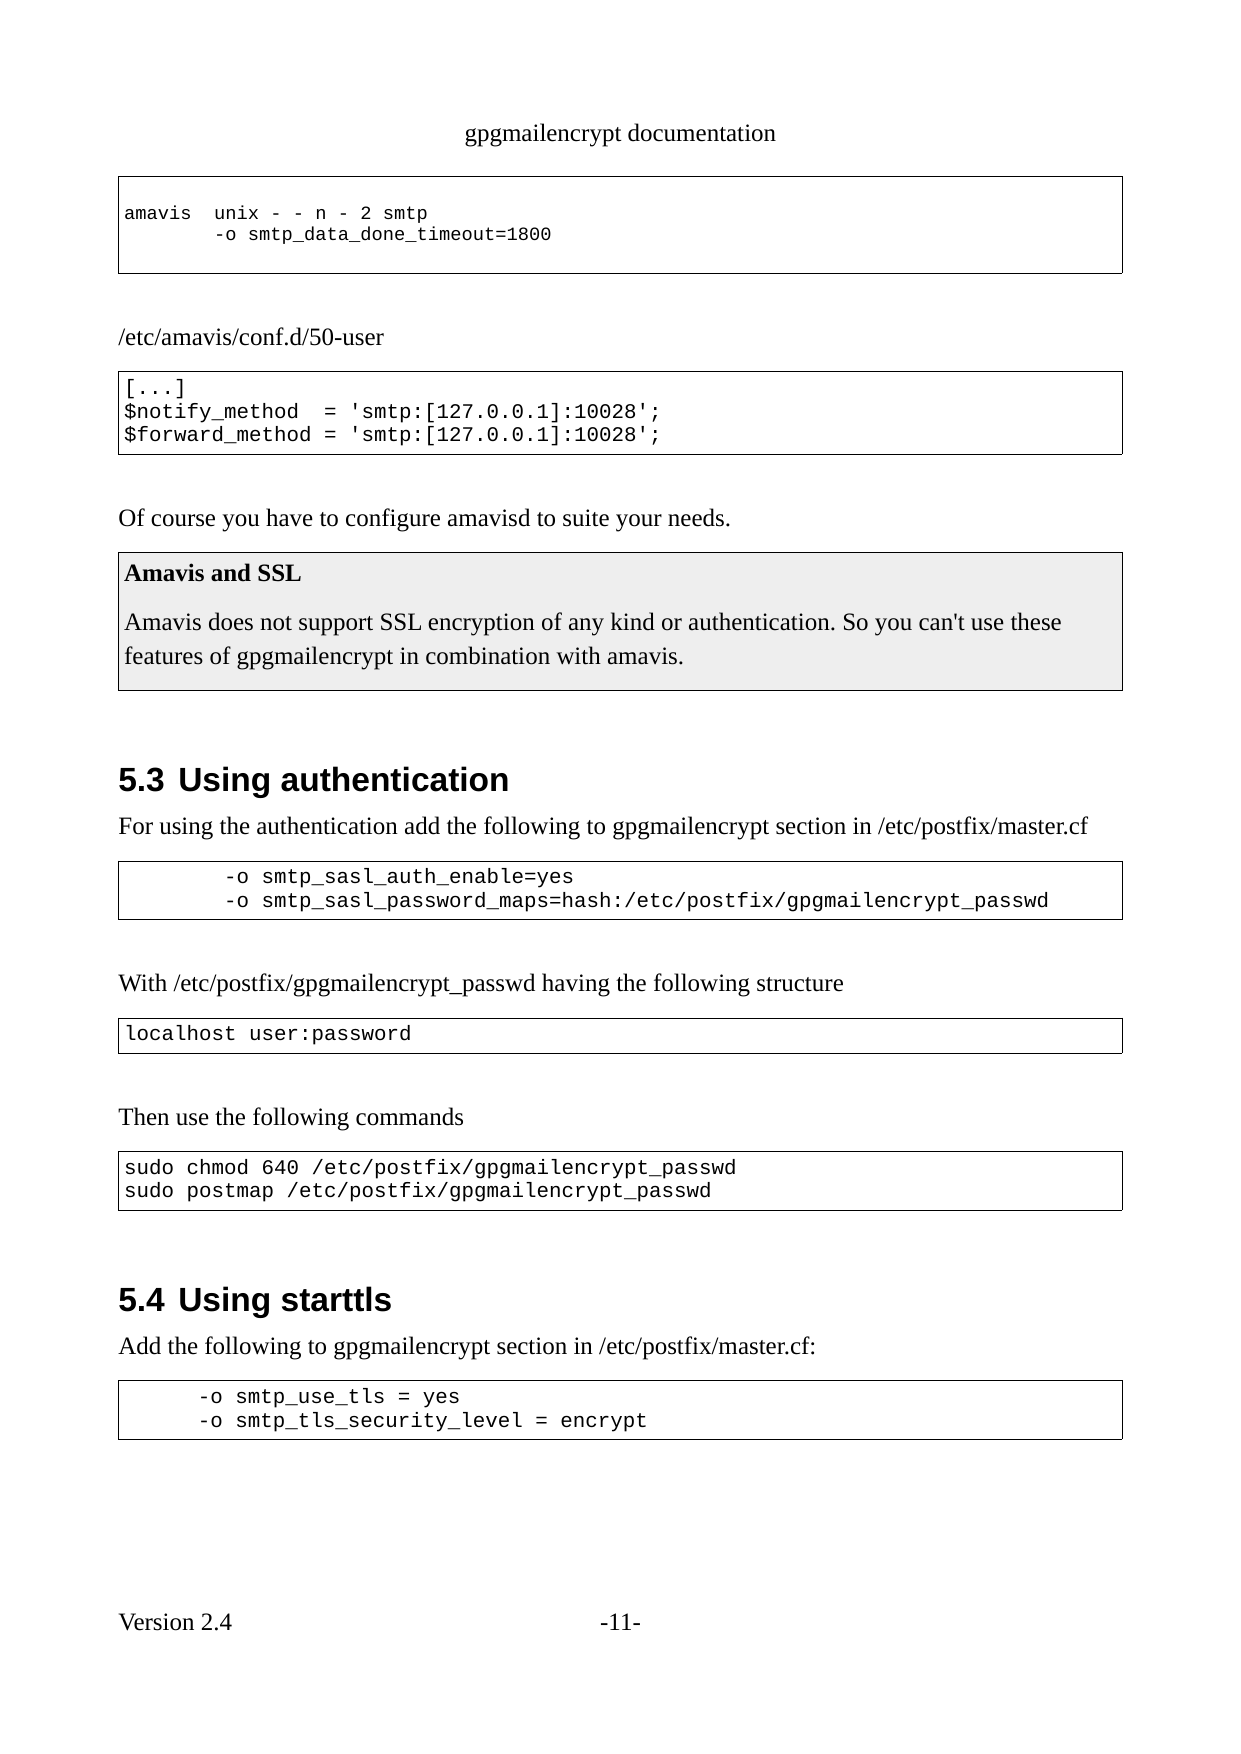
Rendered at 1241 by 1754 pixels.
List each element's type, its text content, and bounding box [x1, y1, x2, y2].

table_header [...] $notify_method = 'smtp:[127.0.0.1]:10028'; $forward_method = 'smtp:[127.0.0.1]:10028'; [119, 372, 1122, 454]
text Of course you have to configure amavisd to suite your needs. [118, 503, 1122, 532]
text Then use the following commands [118, 1102, 1122, 1131]
table_header localhost user:password [119, 1019, 1122, 1053]
subtitle Using authentication [118, 760, 1122, 799]
table_header -o smtp_sasl_auth_enable=yes -o smtp_sasl_password_maps=hash:/etc/postfix/gpgmailencrypt_passwd [119, 862, 1122, 919]
text /etc/amavis/conf.d/50-user [118, 322, 1122, 351]
text Add the following to gpgmailencrypt section in /etc/postfix/master.cf: [118, 1331, 1122, 1360]
table_header sudo chmod 640 /etc/postfix/gpgmailencrypt_passwd sudo postmap /etc/postfix/gpgmailencrypt_passwd [119, 1152, 1122, 1210]
table_header -o smtp_use_tls = yes -o smtp_tls_security_level = encrypt [119, 1381, 1122, 1439]
subtitle Using starttls [118, 1280, 1122, 1318]
table_header amavis unix - - n - 2 smtp -o smtp_data_done_timeout=1800 [119, 177, 1122, 273]
text With /etc/postfix/gpgmailencrypt_passwd having the following structure [118, 968, 1122, 997]
table_header Amavis and SSL Amavis does not support SSL encryption of any kind or authentication. So you can't use these features of gpgmailencrypt in combination with amavis. [119, 553, 1122, 690]
text For using the authentication add the following to gpgmailencrypt section in /etc/postfix/master.cf [118, 811, 1122, 840]
